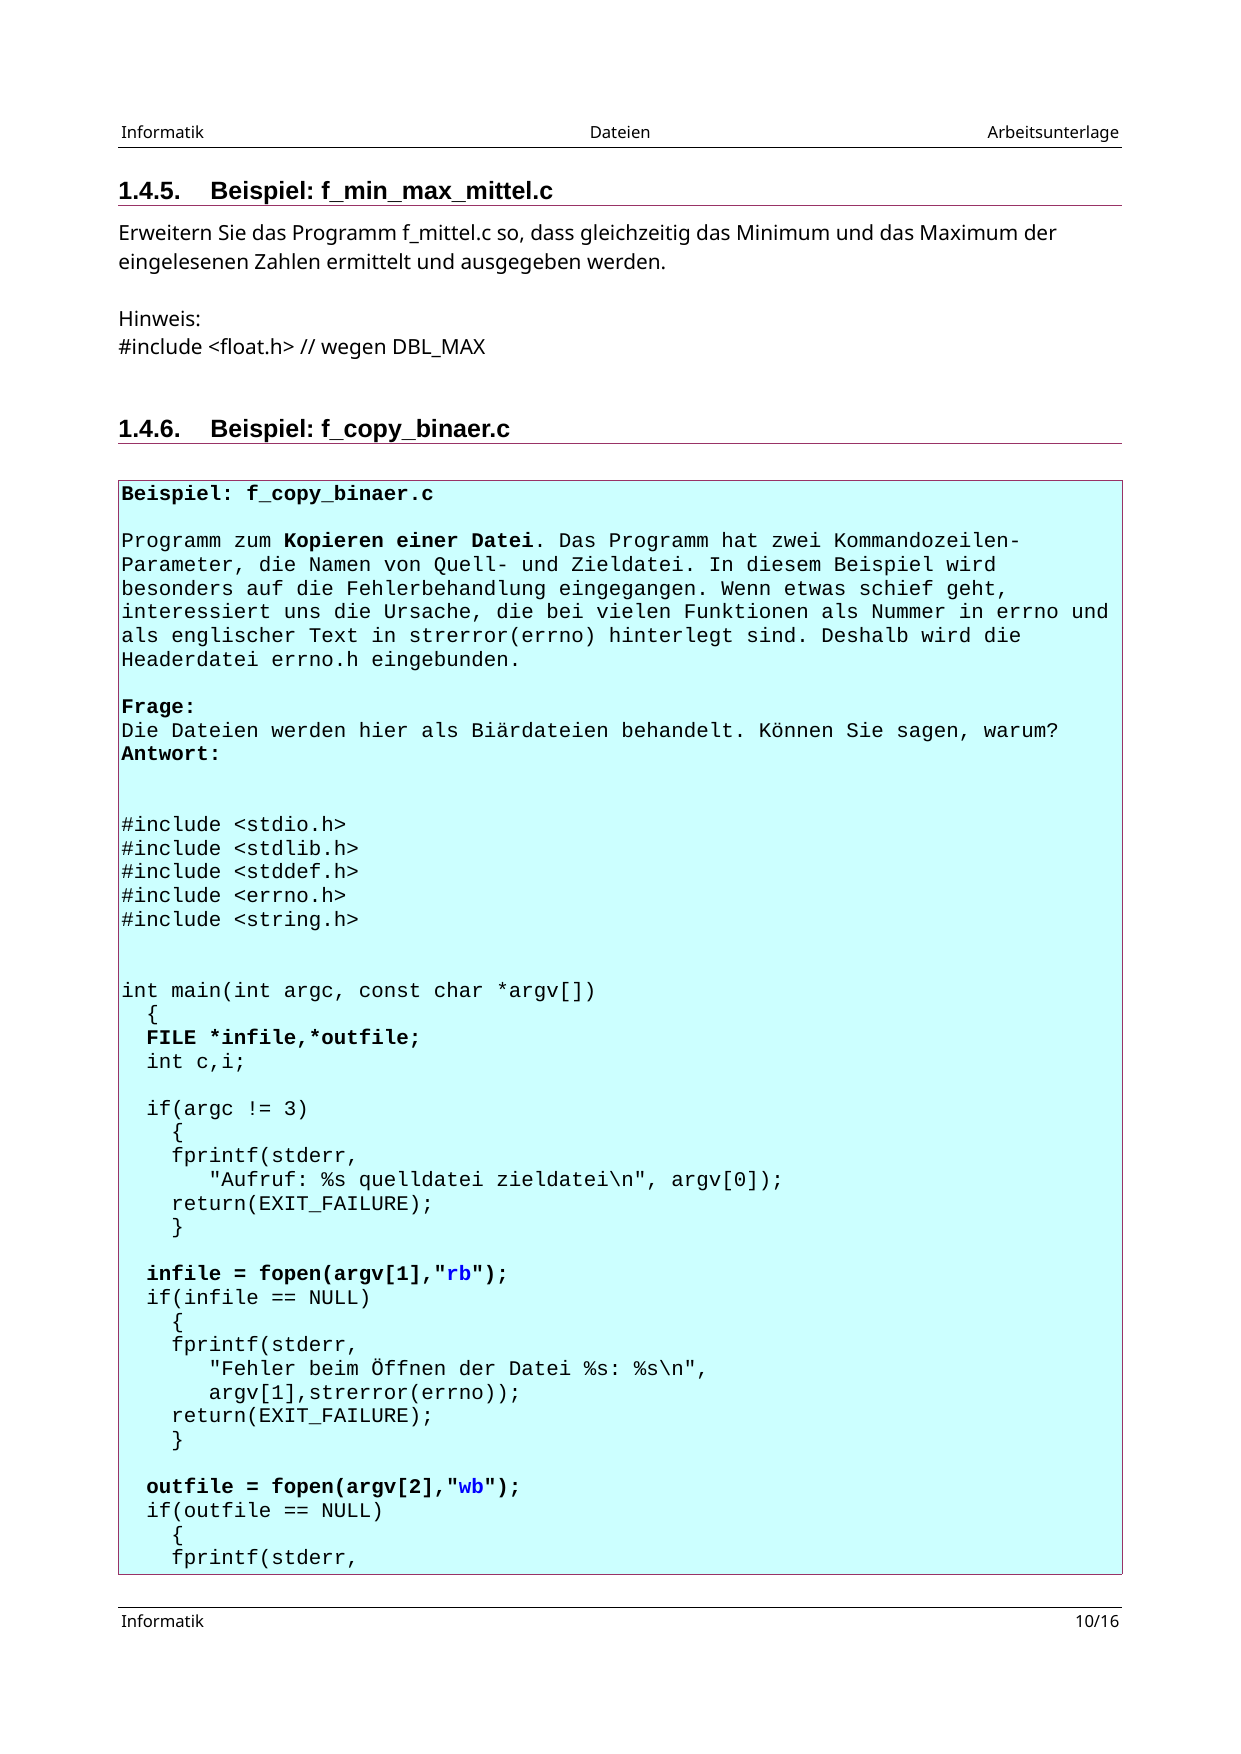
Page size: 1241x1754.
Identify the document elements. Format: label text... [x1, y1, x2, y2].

text } [119, 1426, 1122, 1449]
text #include <errno.h> [119, 882, 1122, 906]
text Antwort: [119, 740, 1122, 764]
text "Fehler beim Öffnen der Datei %s: %s\n", [119, 1355, 1122, 1379]
text { [119, 1521, 1122, 1544]
text if(outfile == NULL) [119, 1497, 1122, 1521]
text int main(int argc, const char *argv[]) [119, 977, 1122, 1000]
text Hinweis: #include <float.h> // wegen DBL_MAX [118, 304, 1122, 361]
text if(argc != 3) [119, 1095, 1122, 1118]
text Frage: [119, 693, 1122, 717]
text if(infile == NULL) [119, 1284, 1122, 1308]
text fprintf(stderr, [119, 1331, 1122, 1355]
text #include <stdio.h> [119, 811, 1122, 835]
text int c,i; [119, 1048, 1122, 1071]
text { [119, 1308, 1122, 1331]
text } [119, 1213, 1122, 1237]
text return(EXIT_FAILURE); [119, 1402, 1122, 1426]
text "Aufruf: %s quelldatei zieldatei\n", argv[0]); [119, 1166, 1122, 1189]
subtitle Beispiel: f_min_max_mittel.c [118, 176, 1122, 205]
text { [119, 1118, 1122, 1142]
text return(EXIT_FAILURE); [119, 1189, 1122, 1213]
subtitle Beispiel: f_copy_binaer.c [118, 414, 1122, 443]
text infile = fopen(argv[1],"rb"); [119, 1237, 1122, 1284]
text outfile = fopen(argv[2],"wb"); [119, 1449, 1122, 1497]
text Programm zum Kopieren einer Datei. Das Programm hat zwei Kommandozeilen-Parameter, die Namen von Quell- und Zieldatei. In diesem Beispiel wird besonders auf die Fehlerbehandlung eingegangen. Wenn etwas schief geht, interessiert uns die Ursache, die bei vielen Funktionen als Nummer in errno und als englischer Text in strerror(errno) hinterlegt sind. Deshalb wird die Headerdatei errno.h eingebunden. [119, 527, 1122, 693]
text argv[1],strerror(errno)); [119, 1379, 1122, 1402]
text { [119, 1000, 1122, 1024]
text Erweitern Sie das Programm f_mittel.c so, dass gleichzeitig das Minimum und das Maximum der eingelesenen Zahlen ermittelt und ausgegeben werden. [118, 218, 1122, 304]
text #include <string.h> [119, 906, 1122, 929]
text fprintf(stderr, [119, 1142, 1122, 1166]
text FILE *infile,*outfile; [119, 1024, 1122, 1048]
text #include <stddef.h> [119, 858, 1122, 882]
text Die Dateien werden hier als Biärdateien behandelt. Können Sie sagen, warum? [119, 717, 1122, 740]
text fprintf(stderr, [119, 1544, 1122, 1574]
text #include <stdlib.h> [119, 835, 1122, 858]
text Beispiel: f_copy_binaer.c [119, 481, 1122, 527]
